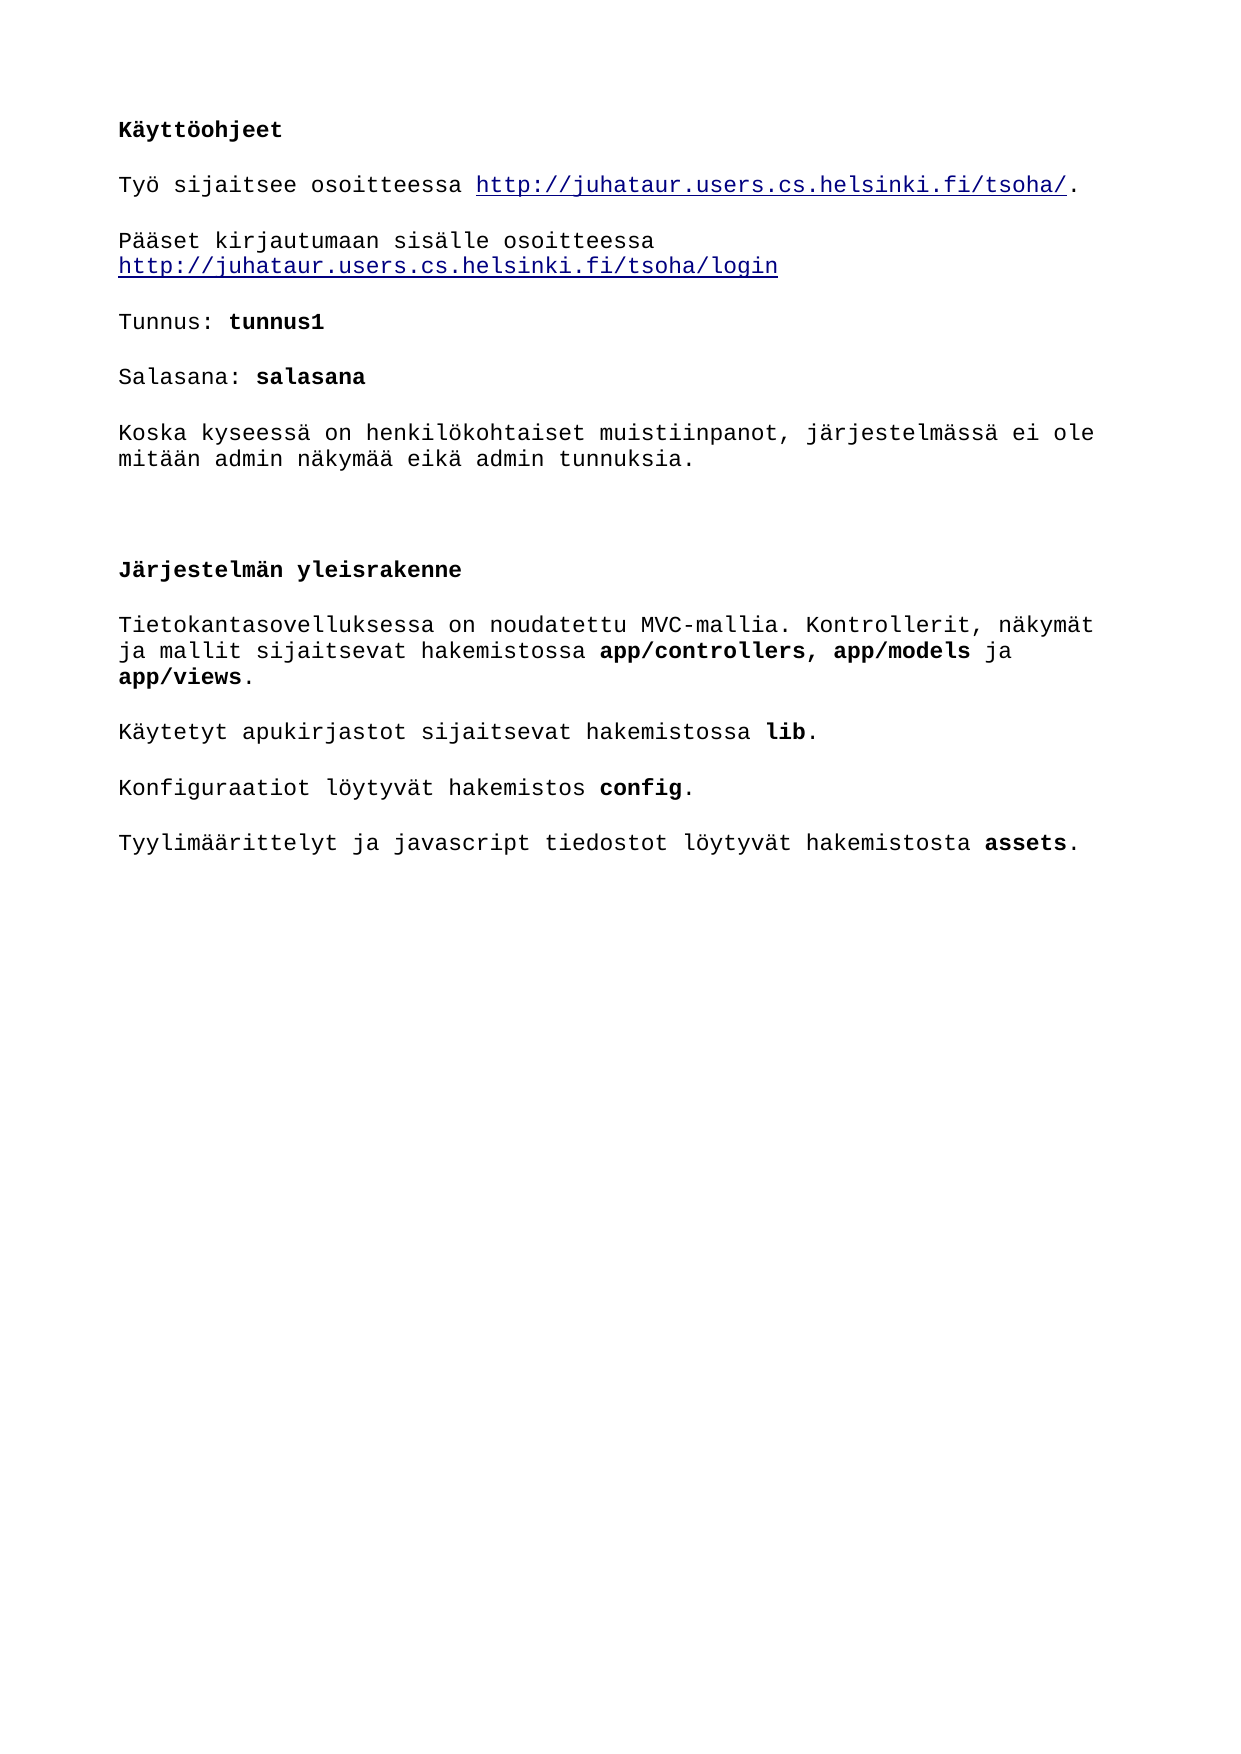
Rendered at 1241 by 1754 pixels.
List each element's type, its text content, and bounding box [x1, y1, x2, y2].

text Käytetyt apukirjastot sijaitsevat hakemistossa lib. [118, 721, 1122, 747]
text Käyttöohjeet [118, 118, 1122, 144]
text Järjestelmän yleisrakenne [118, 558, 1122, 584]
text Tietokantasovelluksessa on noudatettu MVC-mallia. Kontrollerit, näkymät ja mallit sijaitsevat hakemistossa app/controllers, app/models ja app/views. [118, 613, 1122, 691]
text Työ sijaitsee osoitteessa http://juhataur.users.cs.helsinki.fi/tsoha/. [118, 173, 1122, 199]
text Konfiguraatiot löytyvät hakemistos config. [118, 776, 1122, 802]
text Koska kyseessä on henkilökohtaiset muistiinpanot, järjestelmässä ei ole mitään admin näkymää eikä admin tunnuksia. [118, 421, 1122, 473]
text Salasana: salasana [118, 366, 1122, 392]
text Tunnus: tunnus1 [118, 310, 1122, 336]
text Pääset kirjautumaan sisälle osoitteessa http://juhataur.users.cs.helsinki.fi/tsoha/login [118, 229, 1122, 281]
text Tyylimäärittelyt ja javascript tiedostot löytyvät hakemistosta assets. [118, 831, 1122, 857]
